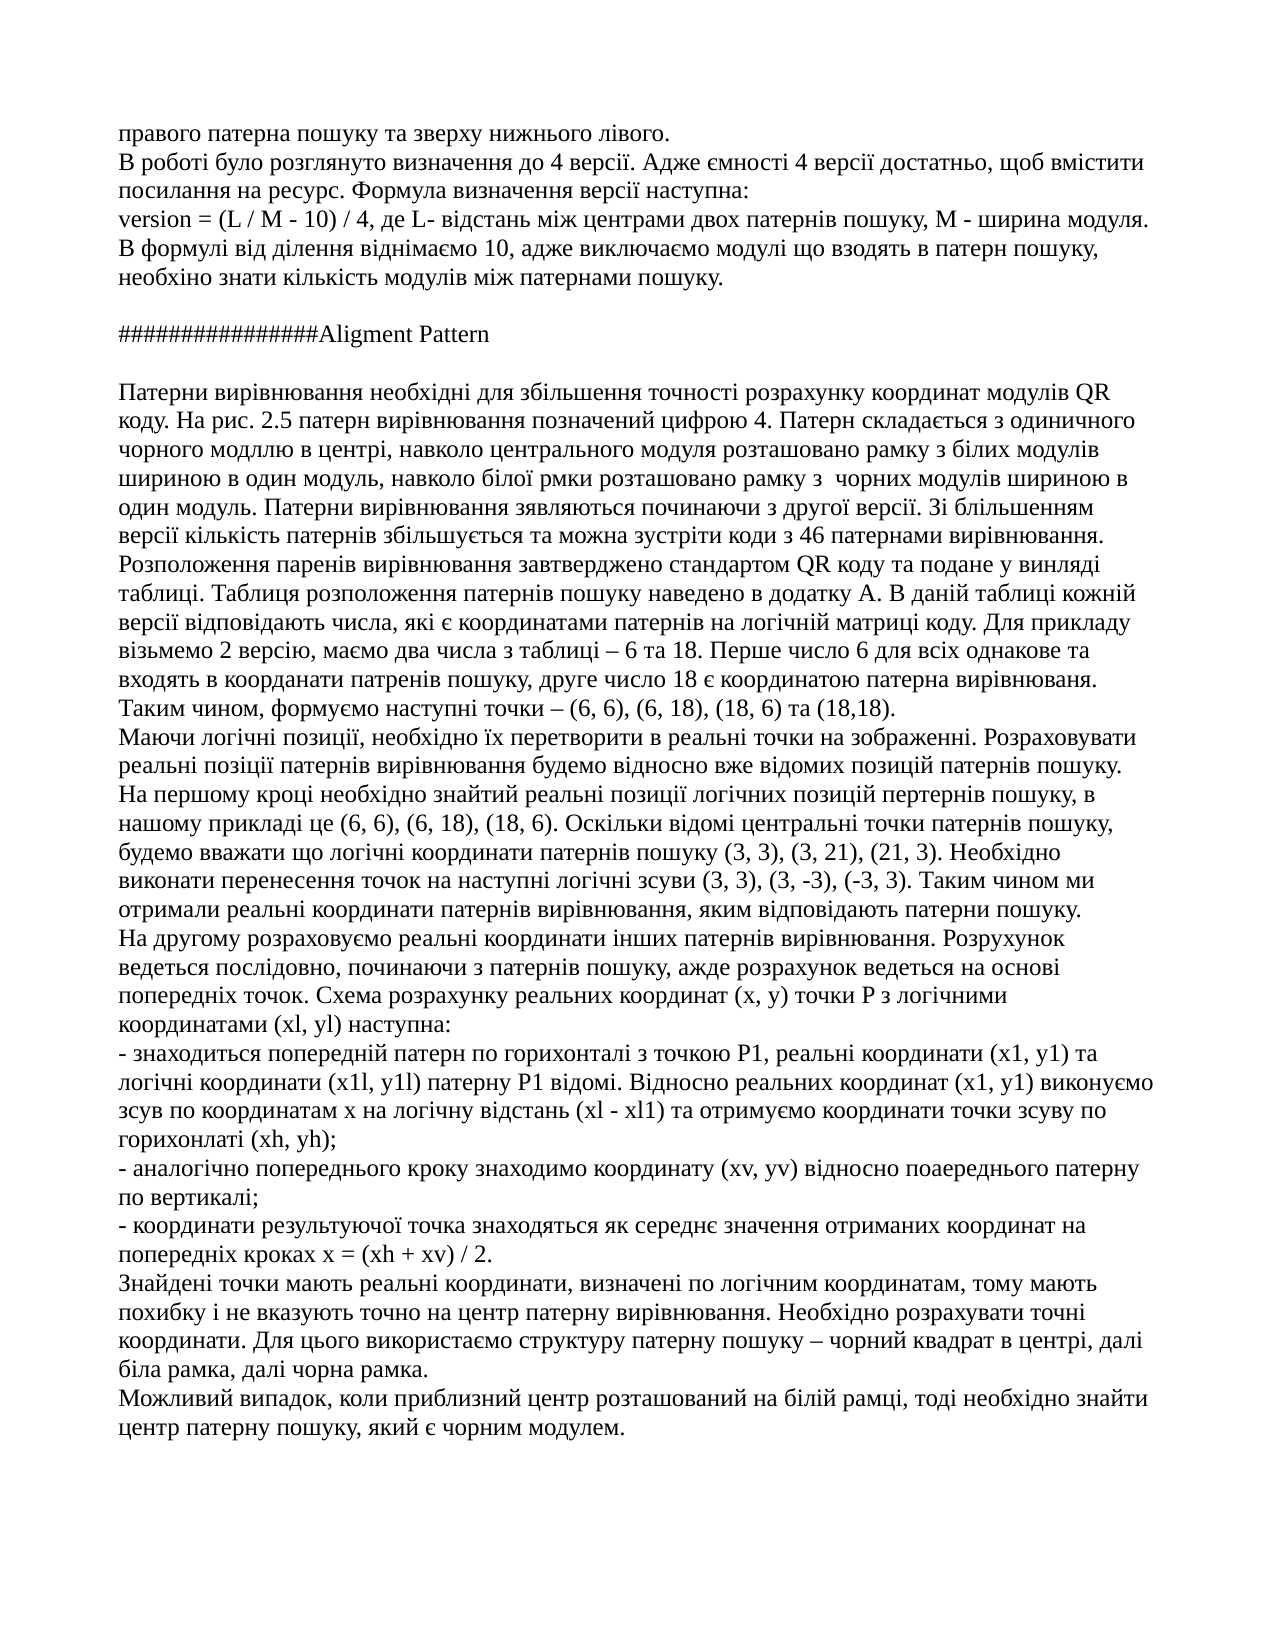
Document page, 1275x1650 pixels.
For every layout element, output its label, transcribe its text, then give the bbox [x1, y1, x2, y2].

text В формулі від ділення віднімаємо 10, адже виключаємо модулі що взодять в патерн пошуку, необхіно знати кількість модулів між патернами пошуку. [118, 233, 1157, 291]
text ################Aligment Pattern [118, 319, 1157, 348]
text Маючи логічні позиції, необхідно їх перетворити в реальні точки на зображенні. Розраховувати реальні позіції патернів вирівнювання будемо відносно вже відомих позицій патернів пошуку. На першому кроці необхідно знайтий реальні позиції логічних позицій пертернів пошуку, в нашому прикладі це (6, 6), (6, 18), (18, 6). Оскільки відомі центральні точки патернів пошуку, будемо вважати що логічні координати патернів пошуку (3, 3), (3, 21), (21, 3). Необхідно виконати перенесення точок на наступні логічні зсуви (3, 3), (3, -3), (-3, 3). Таким чином ми отримали реальні координати патернів вирівнювання, яким відповідають патерни пошуку. [118, 722, 1157, 923]
text На другому розраховуємо реальні координати інших патернів вирівнювання. Розрухунок ведеться послідовно, починаючи з патернів пошуку, ажде розрахунок ведеться на основі попередніх точок. Схема розрахунку реальних координат (x, y) точки P з логічними координатами (xl, yl) наступна: [118, 923, 1157, 1038]
text Можливий випадок, коли приблизний центр розташований на білій рамці, тоді необхідно знайти центр патерну пошуку, який є чорним модулем. [118, 1383, 1157, 1441]
text - знаходиться попередній патерн по горихонталі з точкою P1, реальні координати (x1, y1) та логічні координати (x1l, y1l) патерну P1 відомі. Відносно реальних координат (x1, y1) виконуємо зсув по координатам х на логічну відстань (xl - xl1) та отримуємо координати точки зсуву по горихонлаті (xh, yh); [118, 1038, 1157, 1153]
text - аналогічно попереднього кроку знаходимо координату (xv, yv) відносно поаереднього патерну по вертикалі; [118, 1153, 1157, 1211]
text version = (L / M - 10) / 4, де L- відстань між центрами двох патернів пошуку, M - ширина модуля. [118, 204, 1157, 233]
text В роботі було розглянуто визначення до 4 версії. Адже ємності 4 версії достатньо, щоб вмістити посилання на ресурс. Формула визначення версії наступна: [118, 147, 1157, 204]
text Патерни вирівнювання необхідні для збільшення точності розрахунку координат модулів QR коду. На рис. 2.5 патерн вирівнювання позначений цифрою 4. Патерн складається з одиничного чорного модллю в центрі, навколо центрального модуля розташовано рамку з білих модулів шириною в один модуль, навколо білої рмки розташовано рамку з чорних модулів шириною в один модуль. Патерни вирівнювання зявляються починаючи з другої версії. Зі блільшенням версії кількість патернів збільшується та можна зустріти коди з 46 патернами вирівнювання. [118, 377, 1157, 549]
text - координати результуючої точка знаходяться як середнє значення отриманих координат на попередніх кроках x = (xh + xv) / 2. [118, 1211, 1157, 1268]
text Розположення паренів вирівнювання завтверджено стандартом QR коду та подане у винляді таблиці. Таблиця розположення патернів пошуку наведено в додатку А. В даній таблиці кожній версії відповідають числа, які є координатами патернів на логічній матриці коду. Для прикладу візьмемо 2 версію, маємо два числа з таблиці – 6 та 18. Перше число 6 для всіх однакове та входять в коорданати патренів пошуку, друге число 18 є координатою патерна вирівнюваня. Таким чином, формуємо наступні точки – (6, 6), (6, 18), (18, 6) та (18,18). [118, 549, 1157, 722]
text Знайдені точки мають реальні координати, визначені по логічним координатам, тому мають похибку і не вказують точно на центр патерну вирівнювання. Необхідно розрахувати точні координати. Для цього використаємо структуру патерну пошуку – чорний квадрат в центрі, далі біла рамка, далі чорна рамка. [118, 1268, 1157, 1383]
text правого патерна пошуку та зверху нижнього лівого. [118, 118, 1157, 147]
